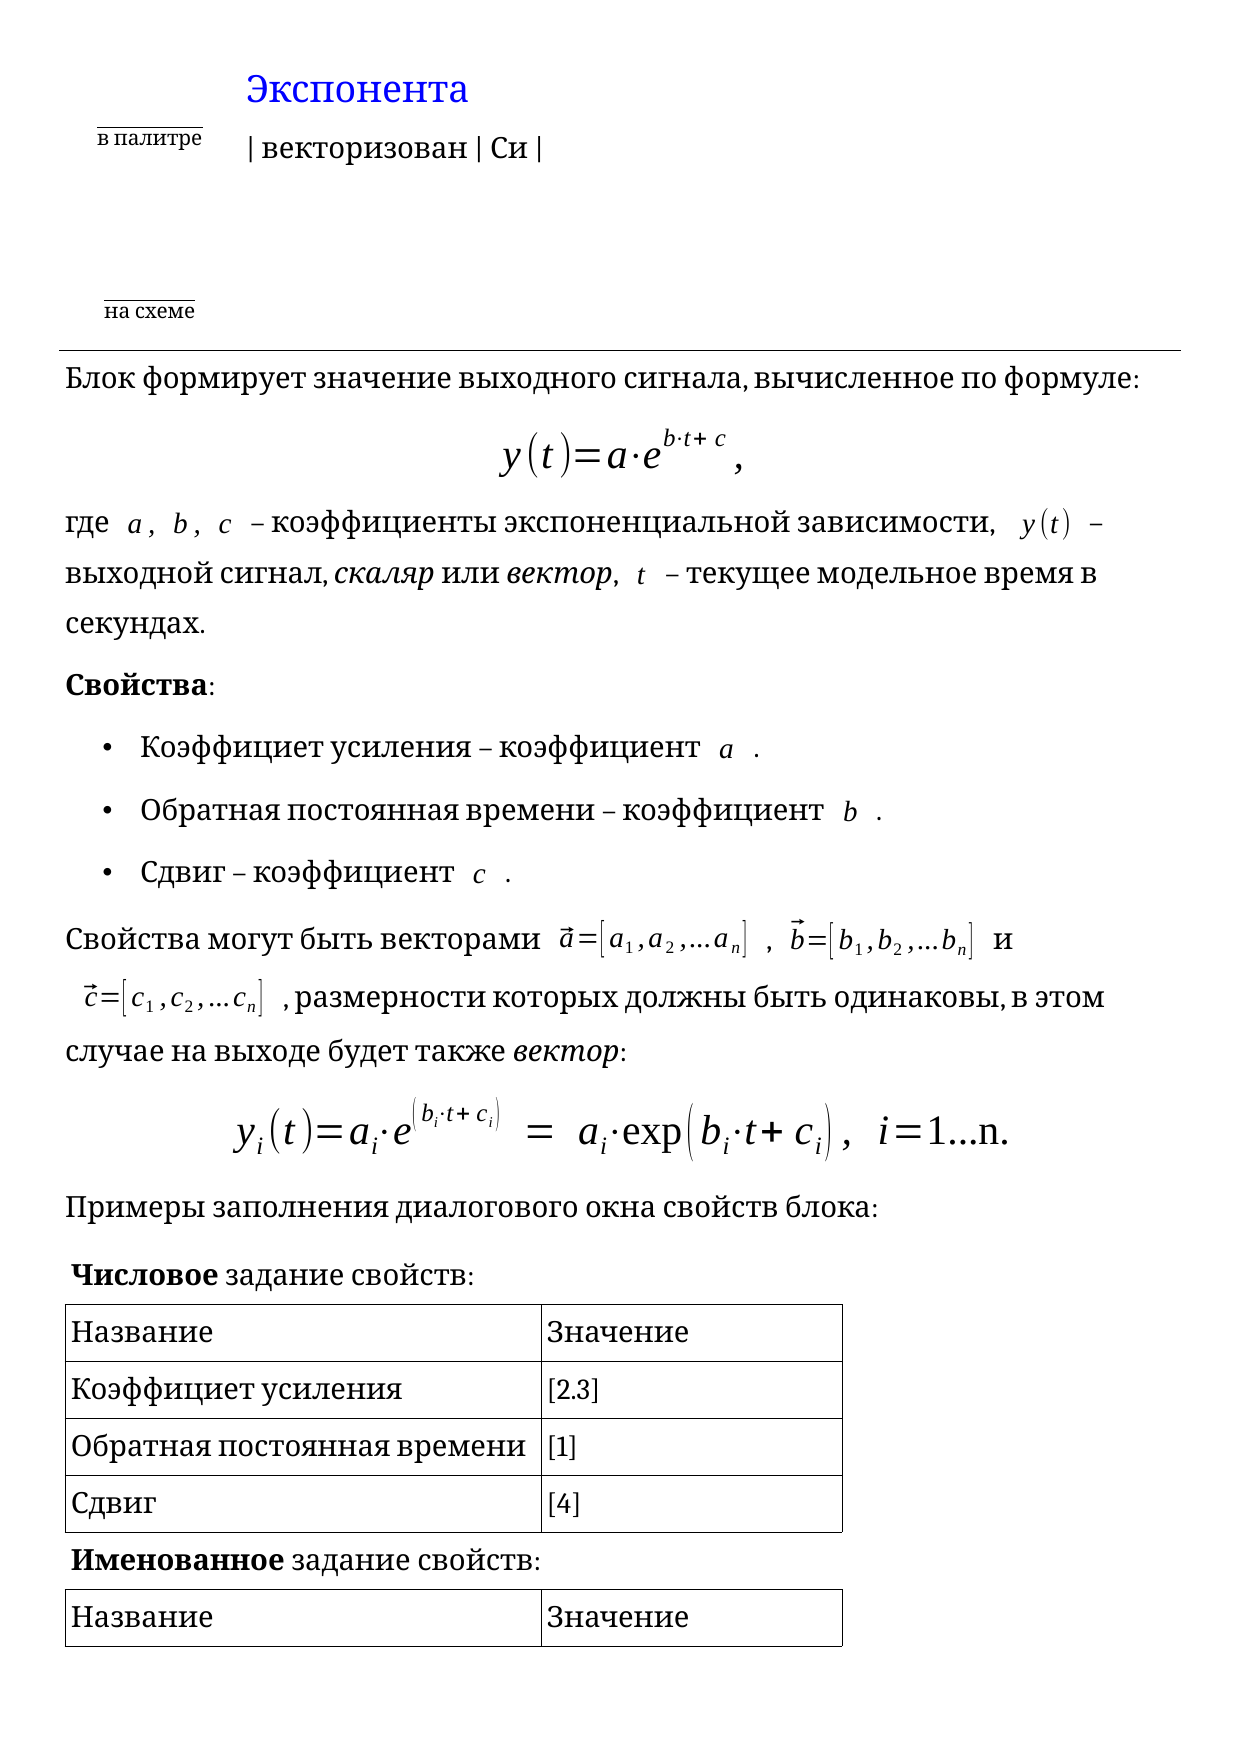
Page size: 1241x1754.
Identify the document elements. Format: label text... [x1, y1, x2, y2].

table_header [59, 59, 240, 121]
table_cell Сдвиг [66, 1476, 541, 1532]
table_cell на схеме [59, 294, 240, 350]
table_cell Именованное задание свойств: [65, 1533, 842, 1589]
table_cell [1] [542, 1419, 842, 1475]
table_cell Значение [542, 1305, 842, 1361]
table_cell Название [66, 1305, 541, 1361]
table_cell [4] [542, 1476, 842, 1532]
table_header Экспонента [240, 59, 1181, 121]
table_cell [240, 178, 1181, 293]
table_cell [59, 178, 240, 293]
table_cell Значение [542, 1590, 842, 1646]
table_cell Обратная постоянная времени [66, 1419, 541, 1475]
table_cell Блок формирует значение выходного сигнала, вычисленное по формуле: где– коэффициенты экспоненциальной зависимости, – выходной сигнал, скаляр или вектор,– текущее модельное время в секундах. Свойства: Коэффициет усиления – коэффициент. Обратная постоянная времени – коэффициент. Сдвиг – коэффициент. Свойства могут быть векторами,и , размерности которых должны быть одинаковы, в этом случае на выходе будет также вектор: Примеры заполнения диалогового окна свойств блока: Примечания: По умолчанию блок формирует скалярный выходной сигнал. Именованные свойства могут быть заданы как локальные переменные модели (субмодели) во вкладке Параметры, как глобальные сигналы проекта при помощи пункта главного меню Сервис → Сигналы, или как внешние сигналы проекта при помощи подключаемой базы сигналов. [59, 351, 1181, 1652]
table_header Числовое задание свойств: [65, 1247, 842, 1304]
table_cell [240, 294, 1181, 350]
table_cell Название [66, 1590, 541, 1646]
table_cell Коэффициет усиления [66, 1362, 541, 1418]
table_cell в палитре [59, 121, 240, 178]
table_cell [2.3] [542, 1362, 842, 1418]
table_cell | векторизован | Си | [240, 121, 1181, 178]
